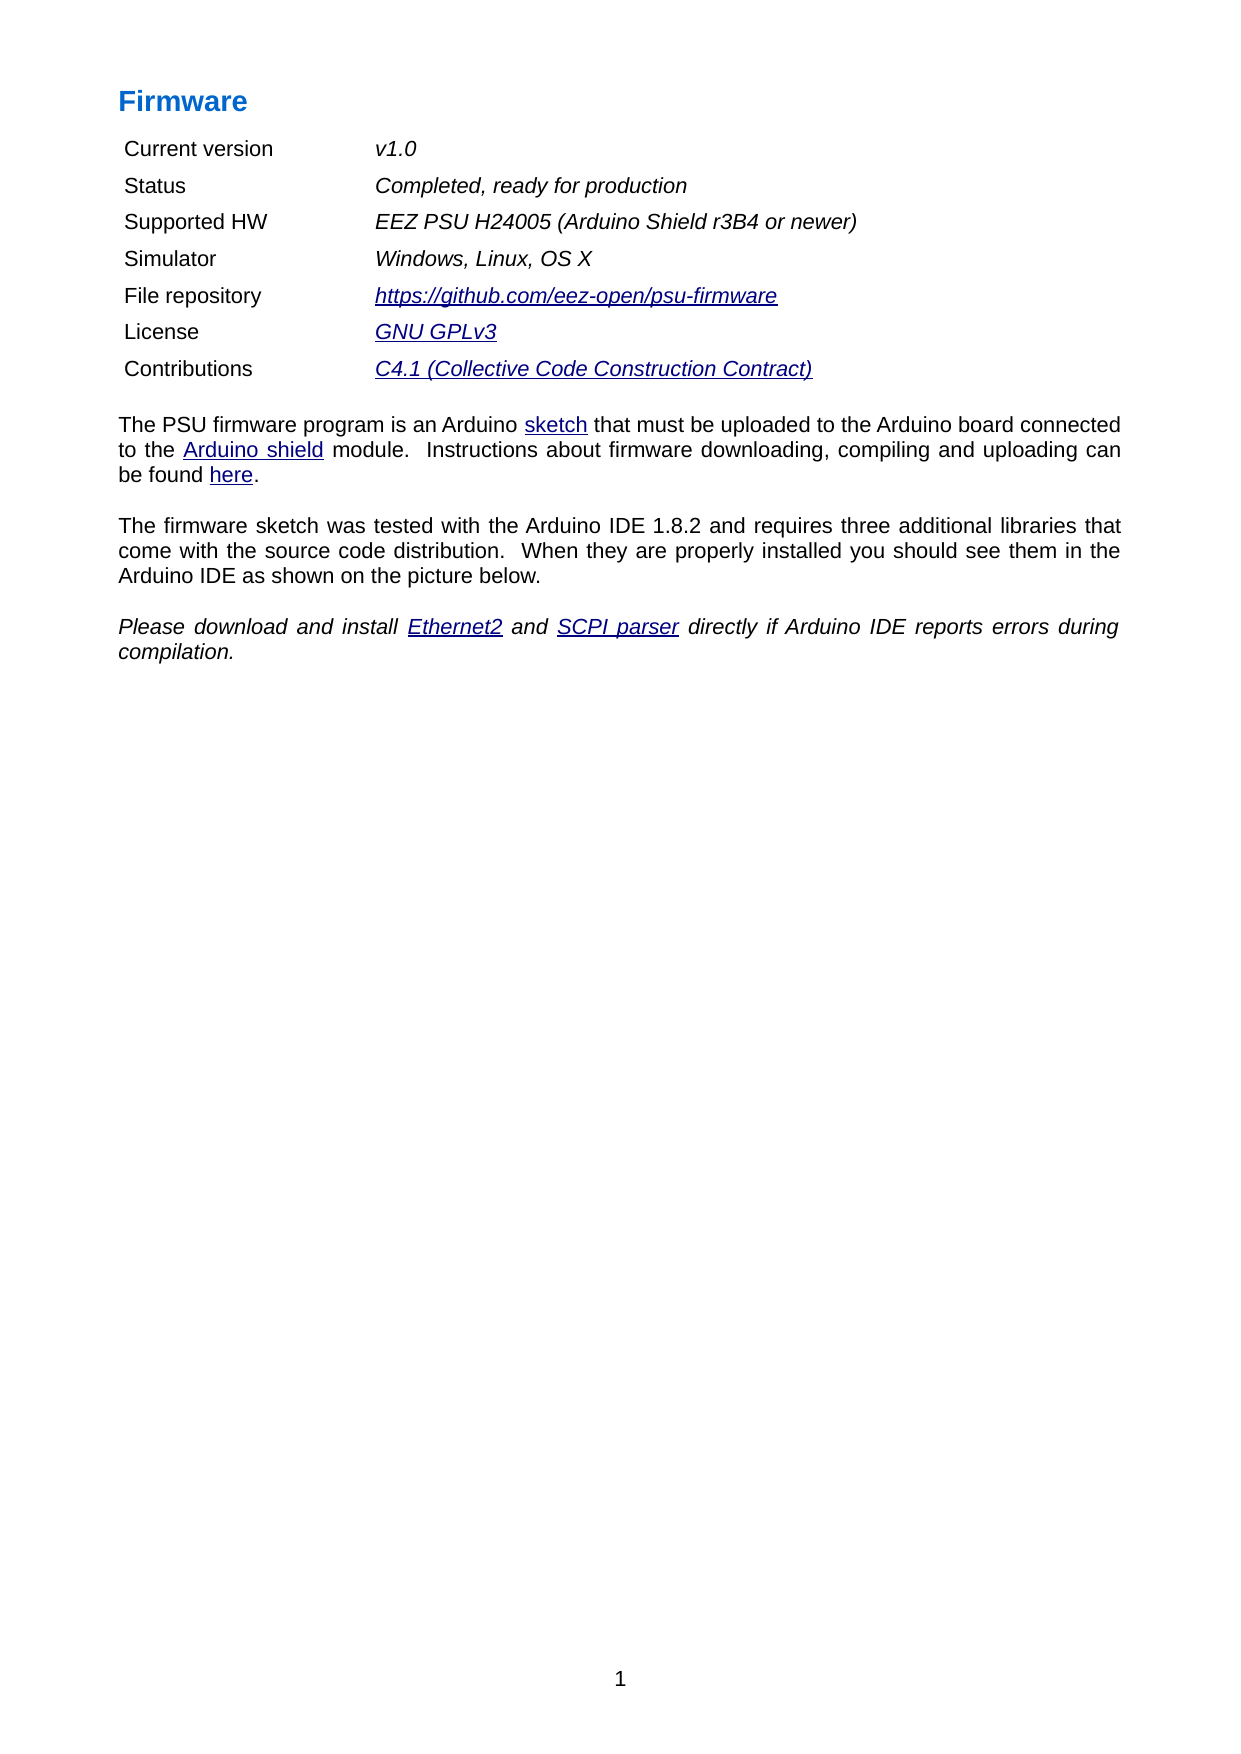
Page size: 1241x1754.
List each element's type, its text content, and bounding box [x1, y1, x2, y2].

table_cell Status [118, 167, 369, 203]
table_cell GNU GPLv3 [369, 314, 1122, 350]
table_cell License [118, 314, 369, 350]
text The firmware sketch was tested with the Arduino IDE 1.8.2 and requires three additional libraries that come with the source code distribution. When they are properly installed you should see them in the Arduino IDE as shown on the picture below. [118, 513, 1122, 588]
table_cell Contributions [118, 350, 369, 387]
table_cell https://github.com/eez-open/psu-firmware [369, 277, 1122, 313]
subtitle Firmware [118, 84, 1122, 118]
table_cell Simulator [118, 240, 369, 277]
table_cell C4.1 (Collective Code Construction Contract) [369, 350, 1122, 387]
text The PSU firmware program is an Arduino sketch that must be uploaded to the Arduino board connected to the Arduino shield module. Instructions about firmware downloading, compiling and uploading can be found here. [118, 412, 1122, 488]
table_cell File repository [118, 277, 369, 313]
table_cell Supported HW [118, 204, 369, 240]
text Please download and install Ethernet2 and SCPI parser directly if Arduino IDE reports errors during compilation. [118, 614, 1122, 664]
table_header Current version [118, 130, 369, 167]
table_header v1.0 [369, 130, 1122, 167]
table_cell Completed, ready for production [369, 167, 1122, 203]
table_cell Windows, Linux, OS X [369, 240, 1122, 277]
table_cell EEZ PSU H24005 (Arduino Shield r3B4 or newer) [369, 204, 1122, 240]
